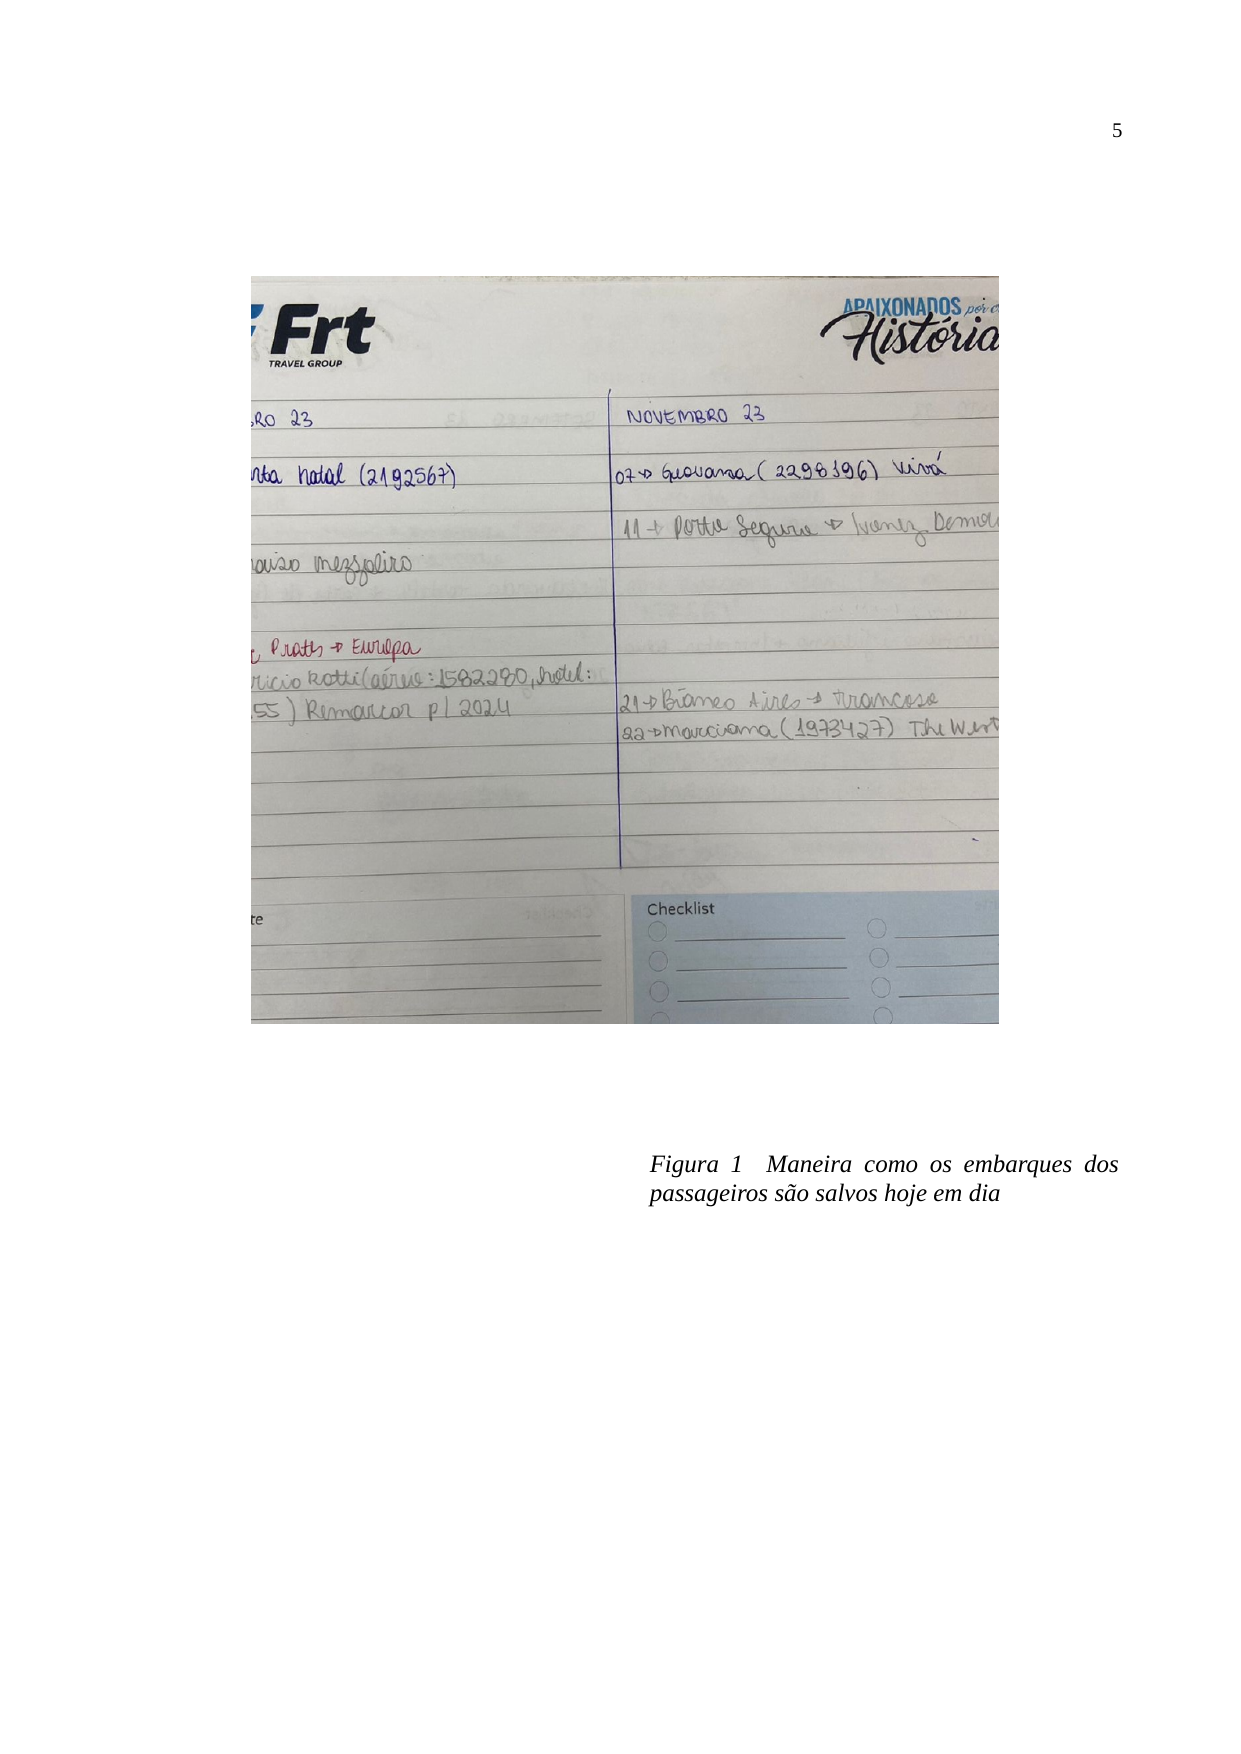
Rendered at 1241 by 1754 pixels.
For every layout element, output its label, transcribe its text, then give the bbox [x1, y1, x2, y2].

text Figura 1 Maneira como os embarques dos passageiros são salvos hoje em dia [649, 1149, 1122, 1206]
